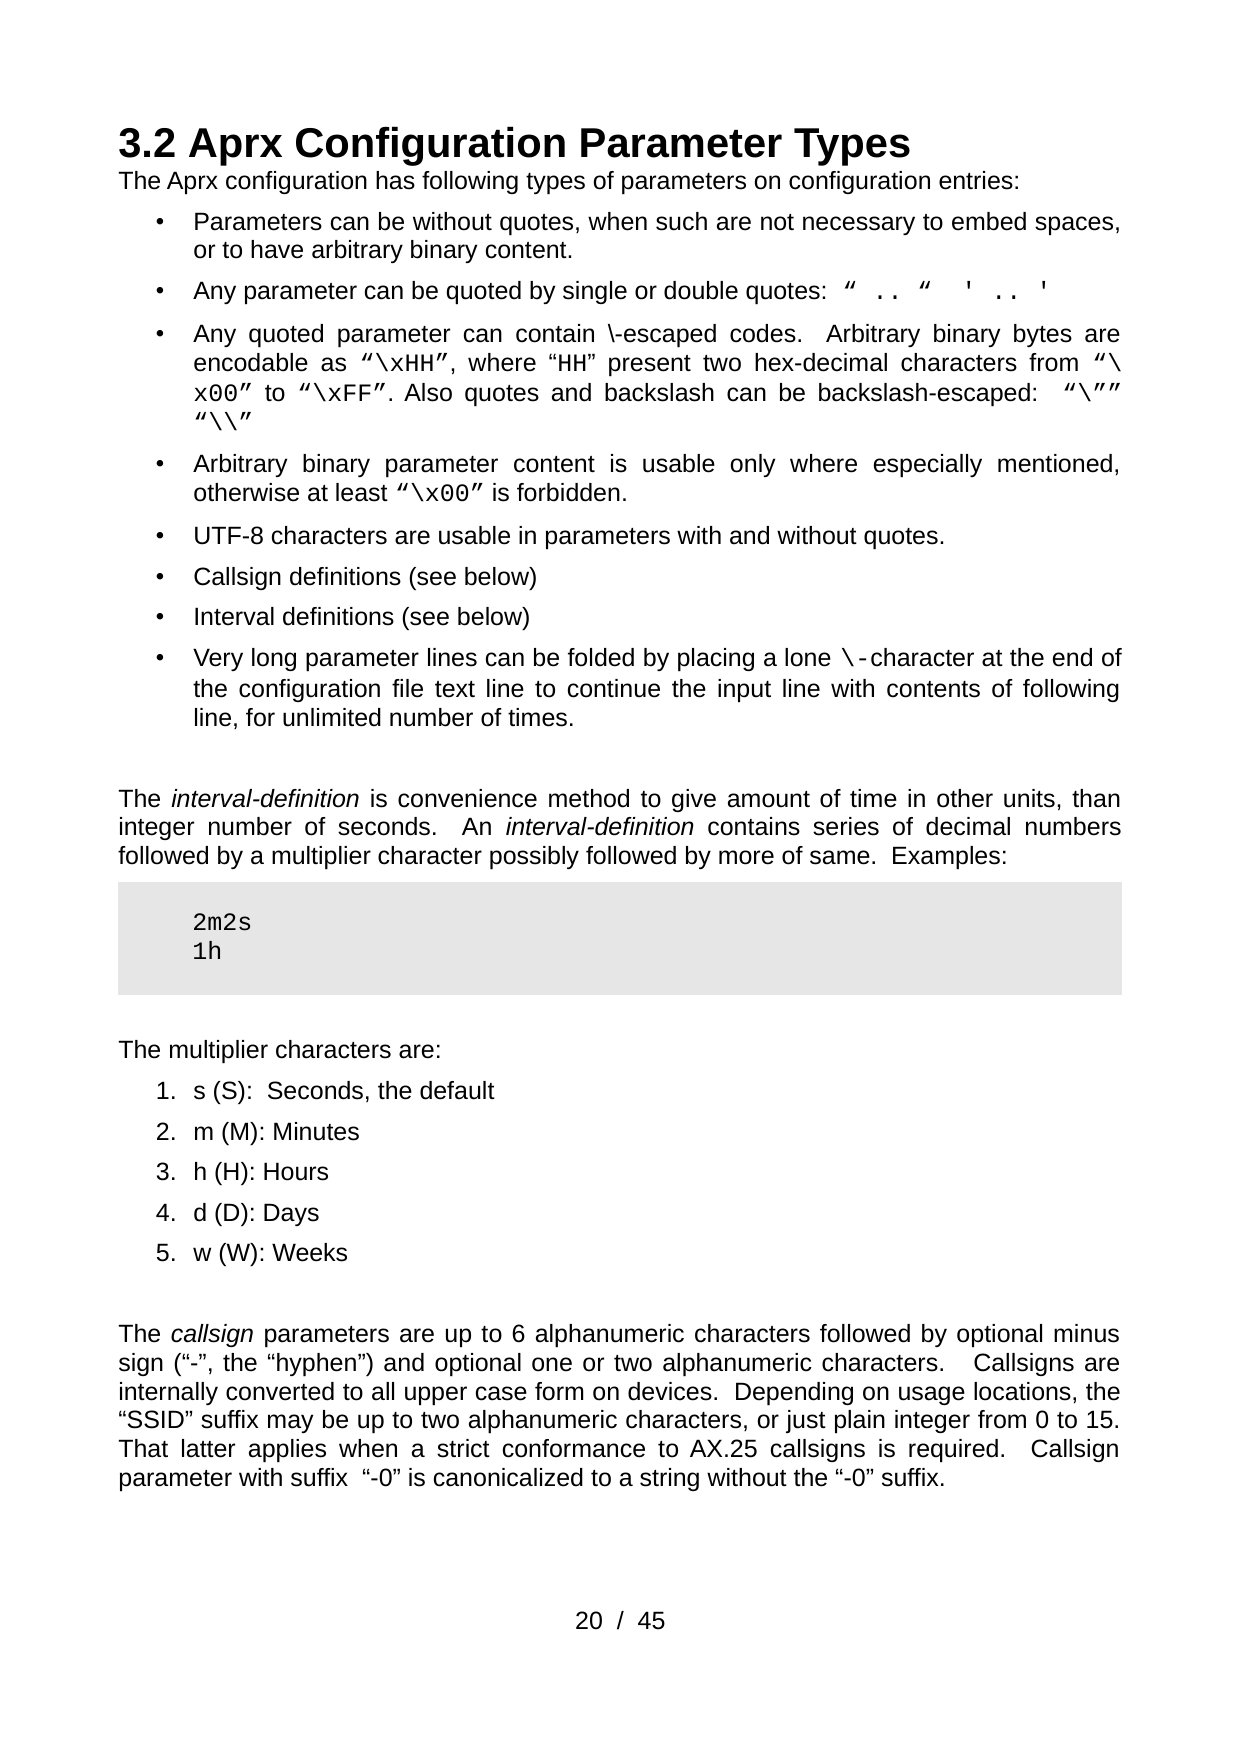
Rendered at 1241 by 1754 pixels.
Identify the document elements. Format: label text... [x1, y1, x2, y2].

subtitle Aprx Configuration Parameter Types [118, 118, 1122, 166]
list Callsign definitions (see below) [156, 562, 1122, 591]
list Any parameter can be quoted by single or double quotes: “ .. “ ' .. ' [156, 276, 1122, 307]
text The interval-definition is convenience method to give amount of time in other units, than integer number of seconds. An interval-definition contains series of decimal numbers followed by a multiplier character possibly followed by more of same. Examples: [118, 784, 1122, 870]
list Very long parameter lines can be folded by placing a lone \-character at the end of the configuration file text line to continue the input line with contents of following line, for unlimited number of times. [156, 643, 1122, 731]
list h (H): Hours [156, 1157, 1122, 1186]
text The multiplier characters are: [118, 1036, 1122, 1064]
text 1h [118, 938, 1122, 967]
list d (D): Days [156, 1198, 1122, 1226]
list Any quoted parameter can contain \-escaped codes. Arbitrary binary bytes are encodable as “\xHH”, where “HH” present two hex-decimal characters from “\x00” to “\xFF”. Also quotes and backslash can be backslash-escaped: “\”” “\\” [156, 319, 1122, 438]
text The callsign parameters are up to 6 alphanumeric characters followed by optional minus sign (“-”, the “hyphen”) and optional one or two alphanumeric characters. Callsigns are internally converted to all upper case form on devices. Depending on usage locations, the “SSID” suffix may be up to two alphanumeric characters, or just plain integer from 0 to 15. That latter applies when a strict conformance to AX.25 callsigns is required. Callsign parameter with suffix “-0” is canonicalized to a string without the “-0” suffix. [118, 1319, 1122, 1492]
list m (M): Minutes [156, 1117, 1122, 1145]
list w (W): Weeks [156, 1238, 1122, 1267]
list s (S): Seconds, the default [156, 1076, 1122, 1105]
list UTF-8 characters are usable in parameters with and without quotes. [156, 521, 1122, 550]
text The Aprx configuration has following types of parameters on configuration entries: [118, 166, 1122, 195]
list Parameters can be without quotes, when such are not necessary to embed spaces, or to have arbitrary binary content. [156, 207, 1122, 264]
list Interval definitions (see below) [156, 602, 1122, 631]
text 2m2s [118, 910, 1122, 938]
list Arbitrary binary parameter content is usable only where especially mentioned, otherwise at least “\x00” is forbidden. [156, 449, 1122, 509]
